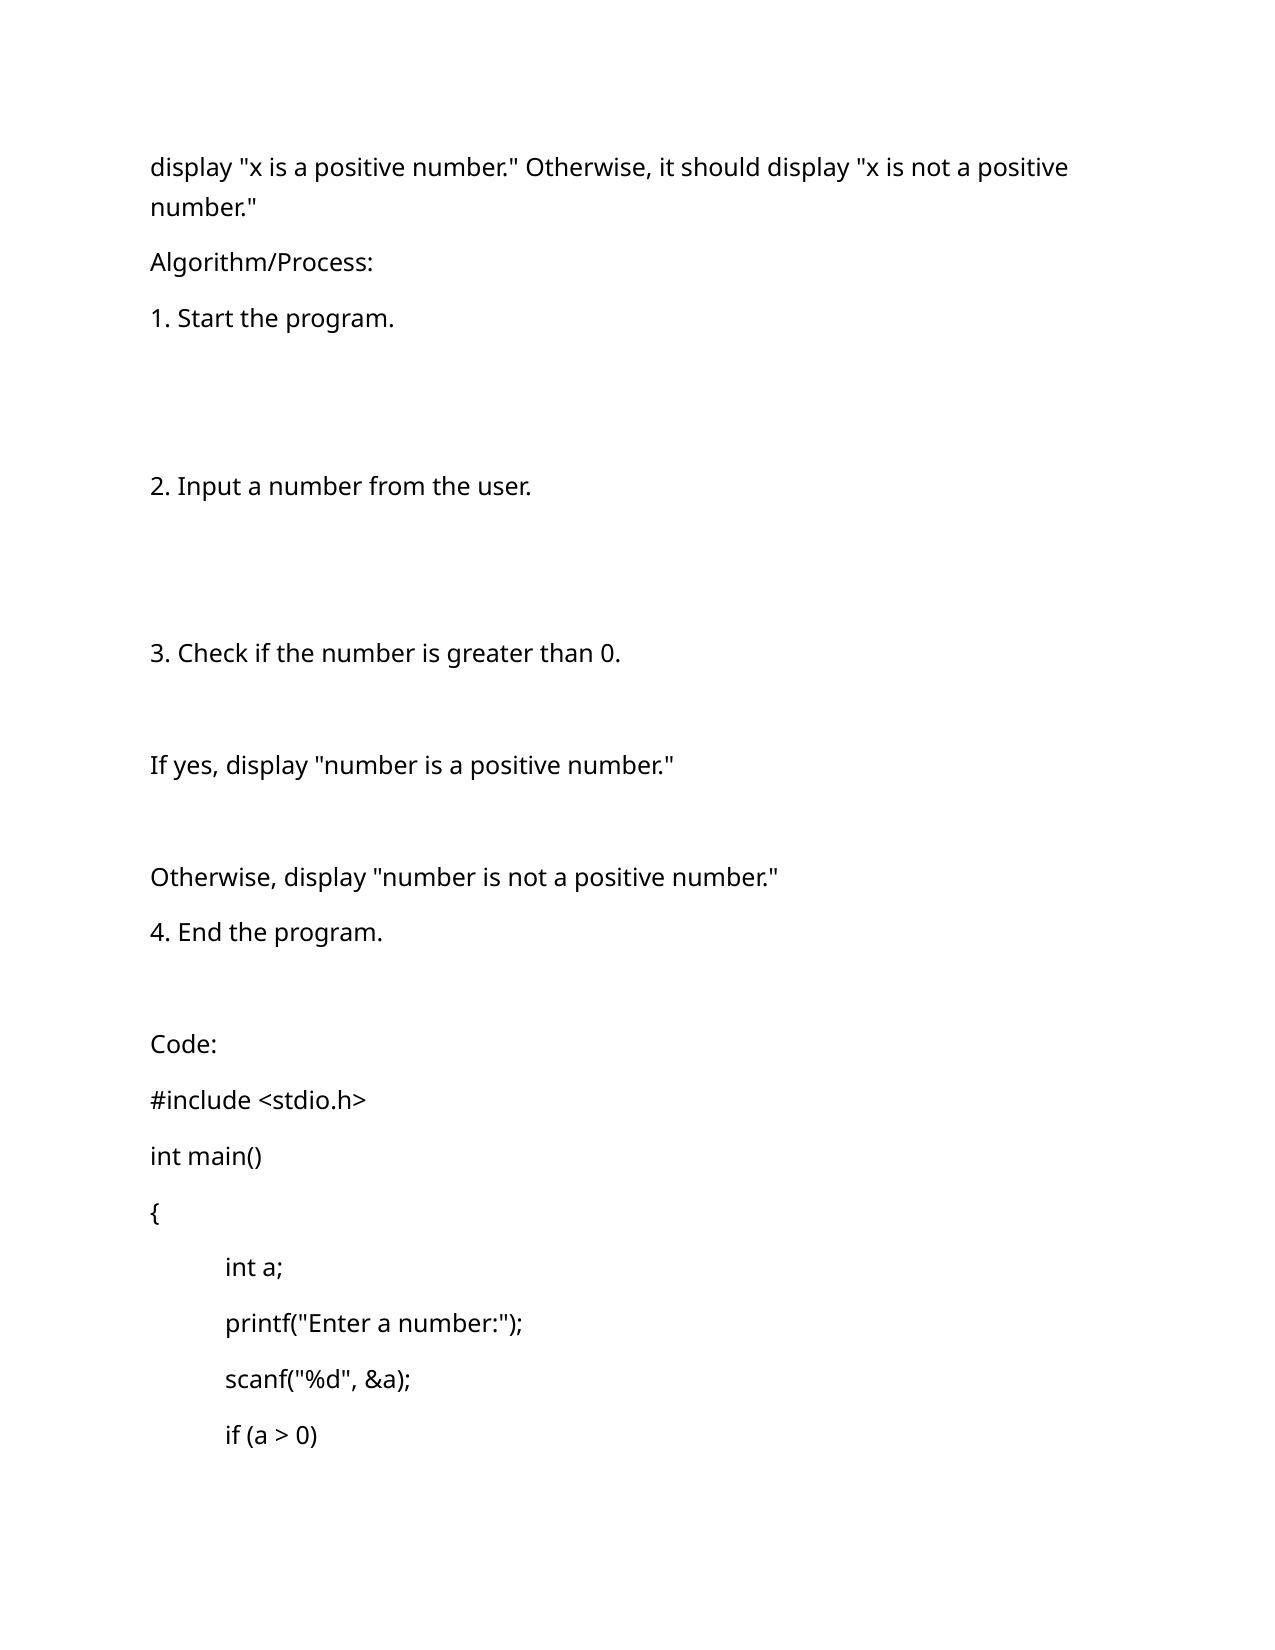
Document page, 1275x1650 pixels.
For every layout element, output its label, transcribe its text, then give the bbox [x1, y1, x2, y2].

text { [150, 1194, 1125, 1228]
text If yes, display "number is a positive number." [150, 747, 1125, 782]
text int a; [150, 1250, 1125, 1284]
text int main() [150, 1138, 1125, 1172]
text scanf("%d", &a); [150, 1362, 1125, 1396]
text printf("Enter a number:"); [150, 1306, 1125, 1340]
text Code: [150, 1027, 1125, 1061]
text 2. Input a number from the user. [150, 468, 1125, 502]
text 3. Check if the number is greater than 0. [150, 636, 1125, 670]
text if (a > 0) [150, 1417, 1125, 1452]
text 4. End the program. [150, 915, 1125, 949]
text #include <stdio.h> [150, 1082, 1125, 1117]
text Algorithm/Process: [150, 245, 1125, 279]
text Otherwise, display "number is not a positive number." [150, 859, 1125, 893]
text 1. Start the program. [150, 301, 1125, 335]
text display "x is a positive number." Otherwise, it should display "x is not a positive number." [150, 150, 1125, 223]
